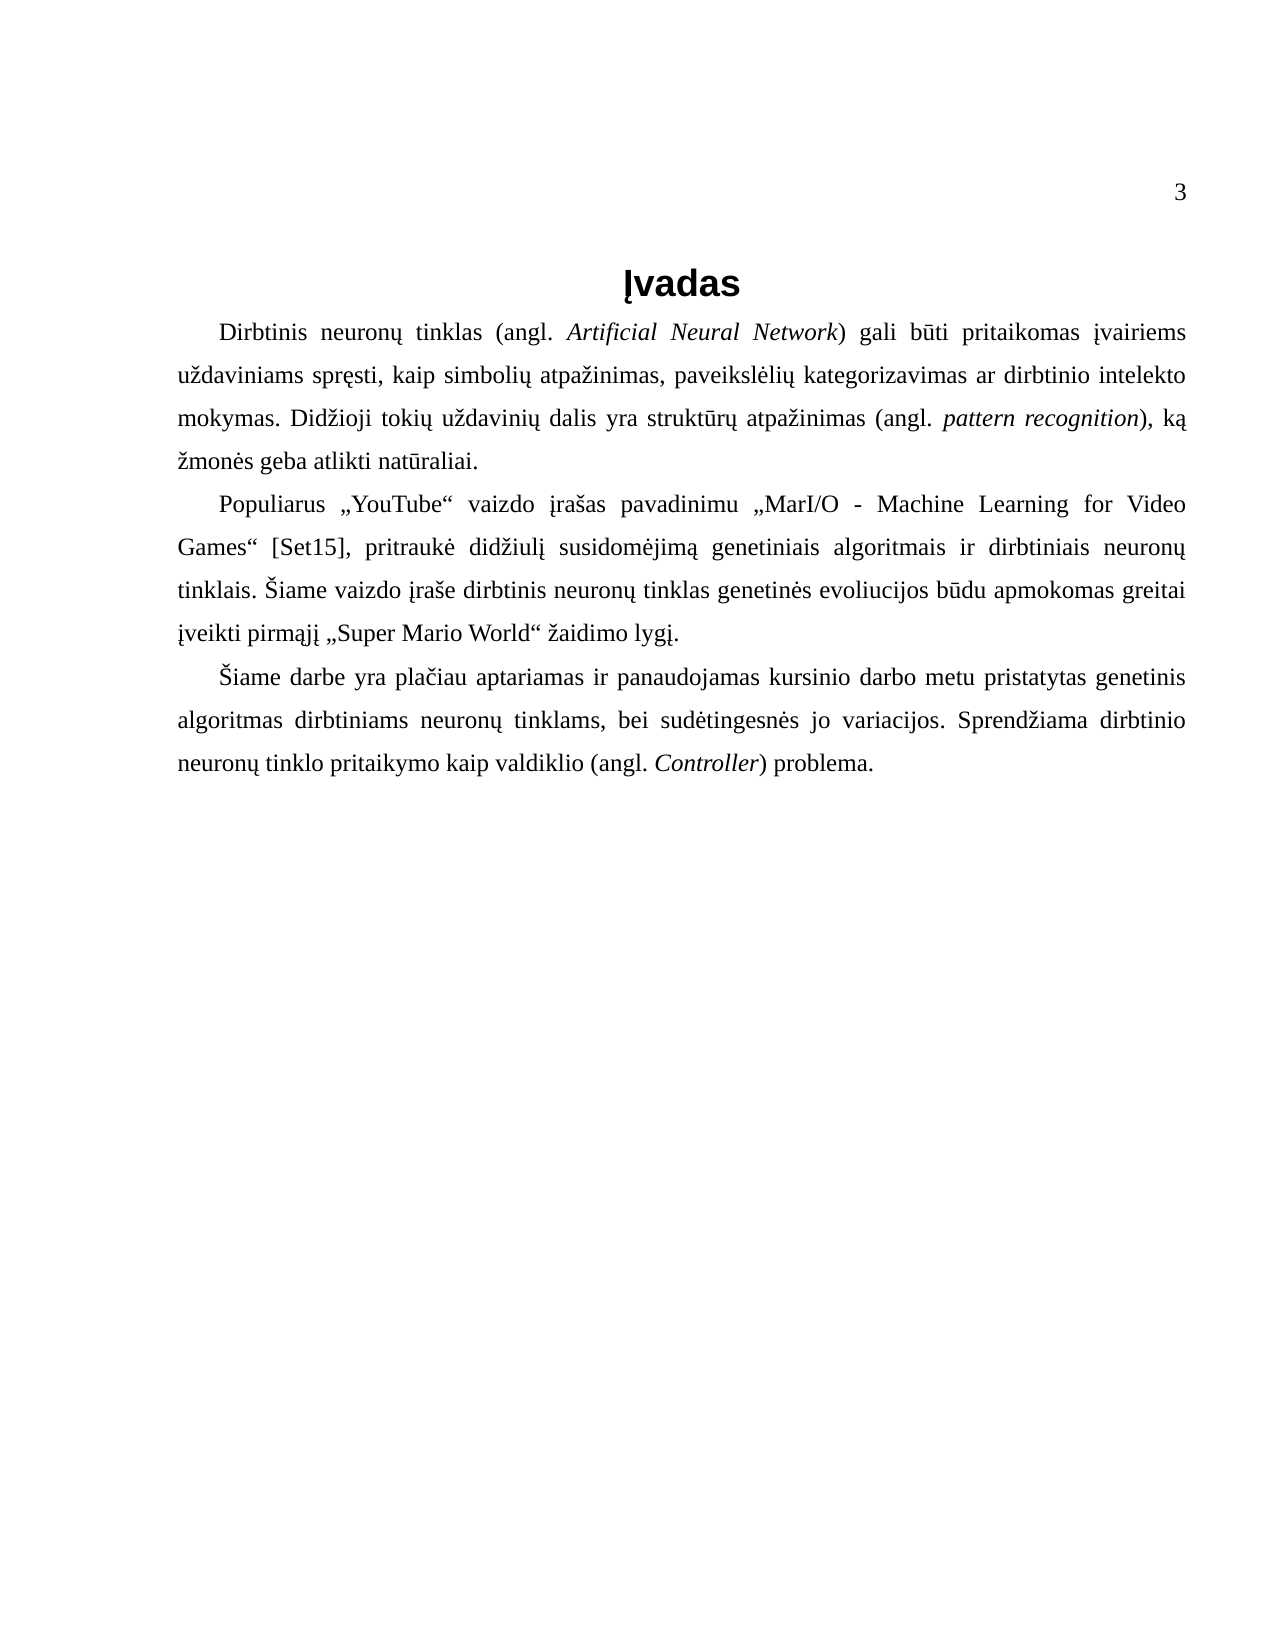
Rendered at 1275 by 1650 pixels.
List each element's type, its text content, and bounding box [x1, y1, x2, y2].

text Populiarus „YouTube“ vaizdo įrašas pavadinimu „MarI/O - Machine Learning for Video Games“ [Set15], pritraukė didžiulį susidomėjimą genetiniais algoritmais ir dirbtiniais neuronų tinklais. Šiame vaizdo įraše dirbtinis neuronų tinklas genetinės evoliucijos būdu apmokomas greitai įveikti pirmąjį „Super Mario World“ žaidimo lygį. [177, 489, 1186, 647]
subtitle Įvadas [177, 260, 1186, 304]
text Šiame darbe yra plačiau aptariamas ir panaudojamas kursinio darbo metu pristatytas genetinis algoritmas dirbtiniams neuronų tinklams, bei sudėtingesnės jo variacijos. Sprendžiama dirbtinio neuronų tinklo pritaikymo kaip valdiklio (angl. Controller) problema. [177, 662, 1186, 777]
text Dirbtinis neuronų tinklas (angl. Artificial Neural Network) gali būti pritaikomas įvairiems uždaviniams spręsti, kaip simbolių atpažinimas, paveikslėlių kategorizavimas ar dirbtinio intelekto mokymas. Didžioji tokių uždavinių dalis yra struktūrų atpažinimas (angl. pattern recognition), ką žmonės geba atlikti natūraliai. [177, 317, 1186, 475]
